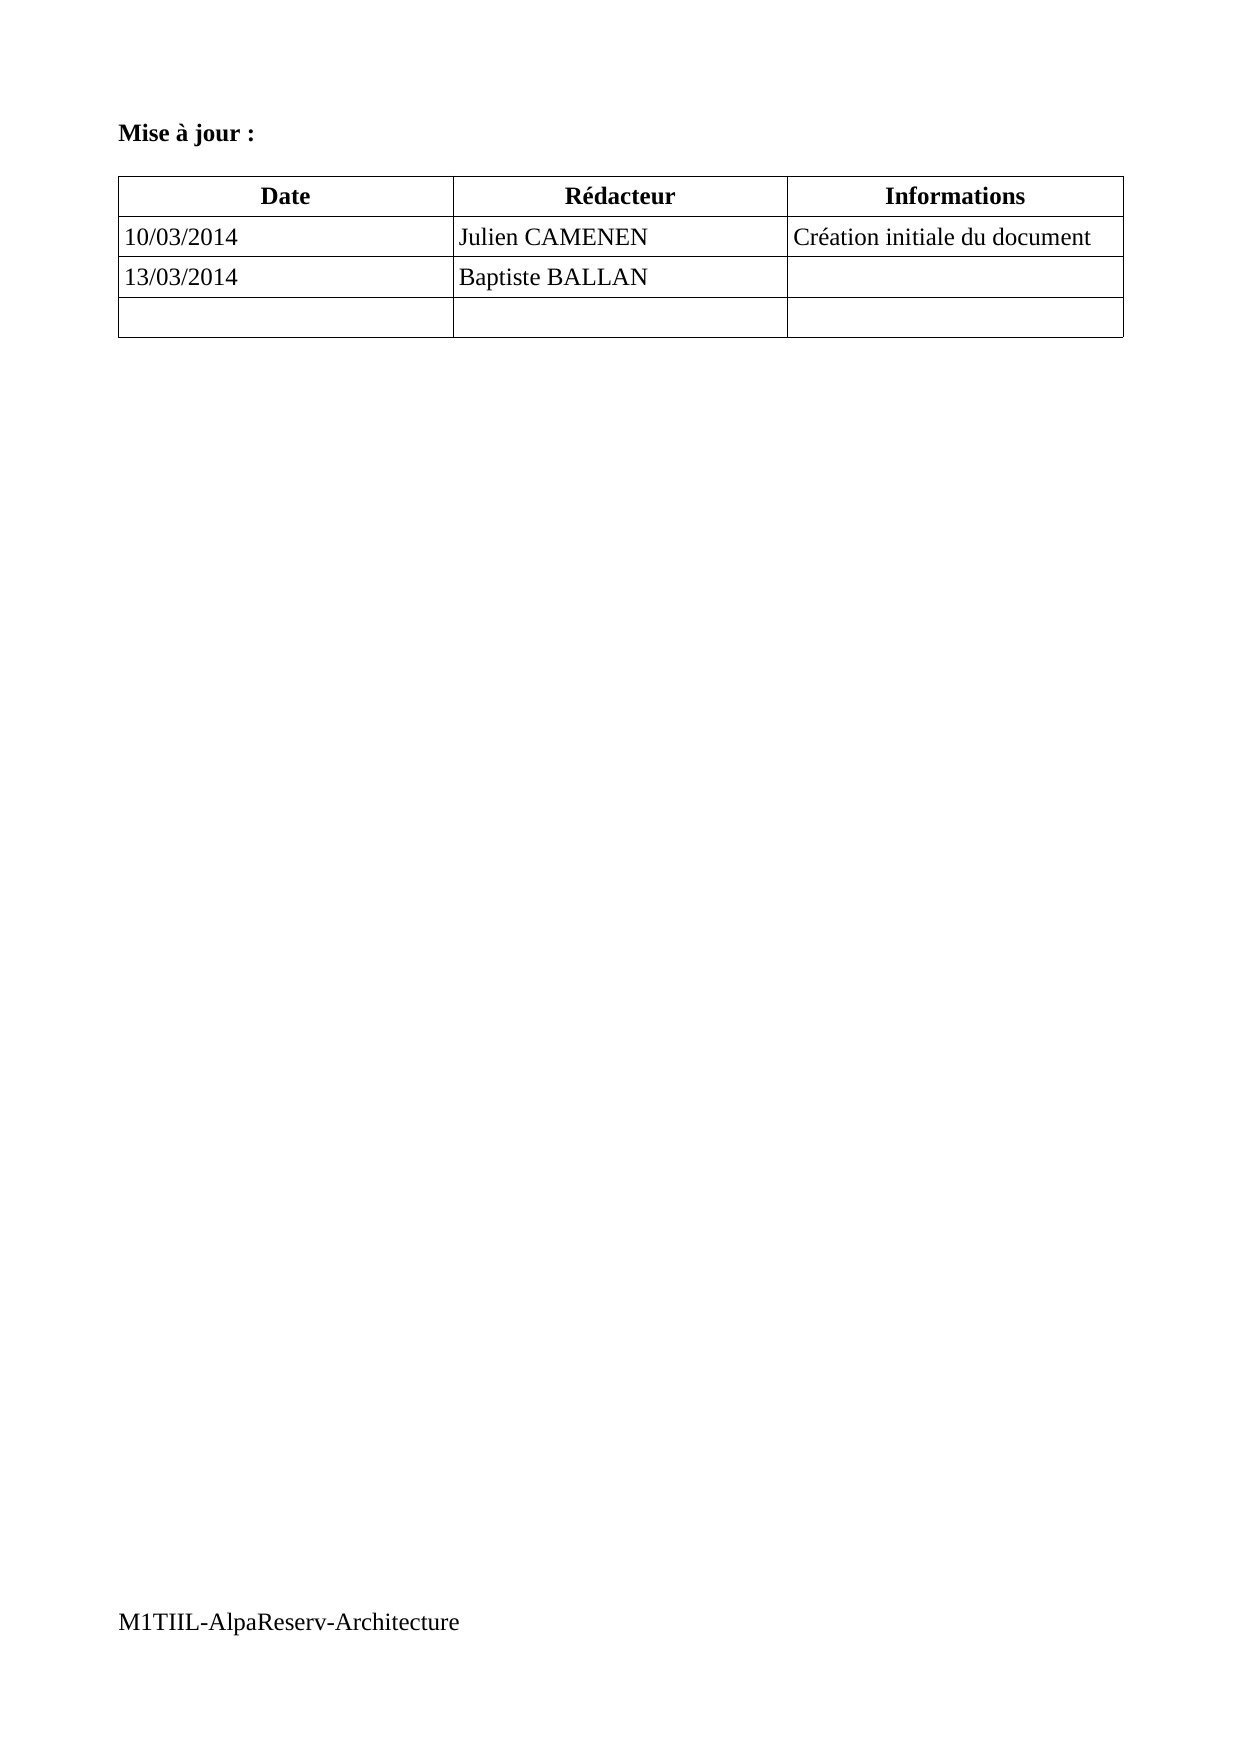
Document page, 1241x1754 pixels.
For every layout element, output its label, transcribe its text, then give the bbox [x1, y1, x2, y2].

text Mise à jour : [118, 118, 1122, 176]
table_cell [119, 298, 453, 337]
table_cell 13/03/2014 [119, 257, 453, 297]
table_header Date [119, 177, 453, 216]
table_header Rédacteur [454, 177, 787, 216]
table_cell Baptiste BALLAN [454, 257, 787, 297]
table_cell [788, 257, 1123, 297]
table_cell Création initiale du document [788, 217, 1123, 256]
table_cell [788, 298, 1123, 337]
table_cell [454, 298, 787, 337]
table_cell Julien CAMENEN [454, 217, 787, 256]
table_header Informations [788, 177, 1123, 216]
table_cell 10/03/2014 [119, 217, 453, 256]
